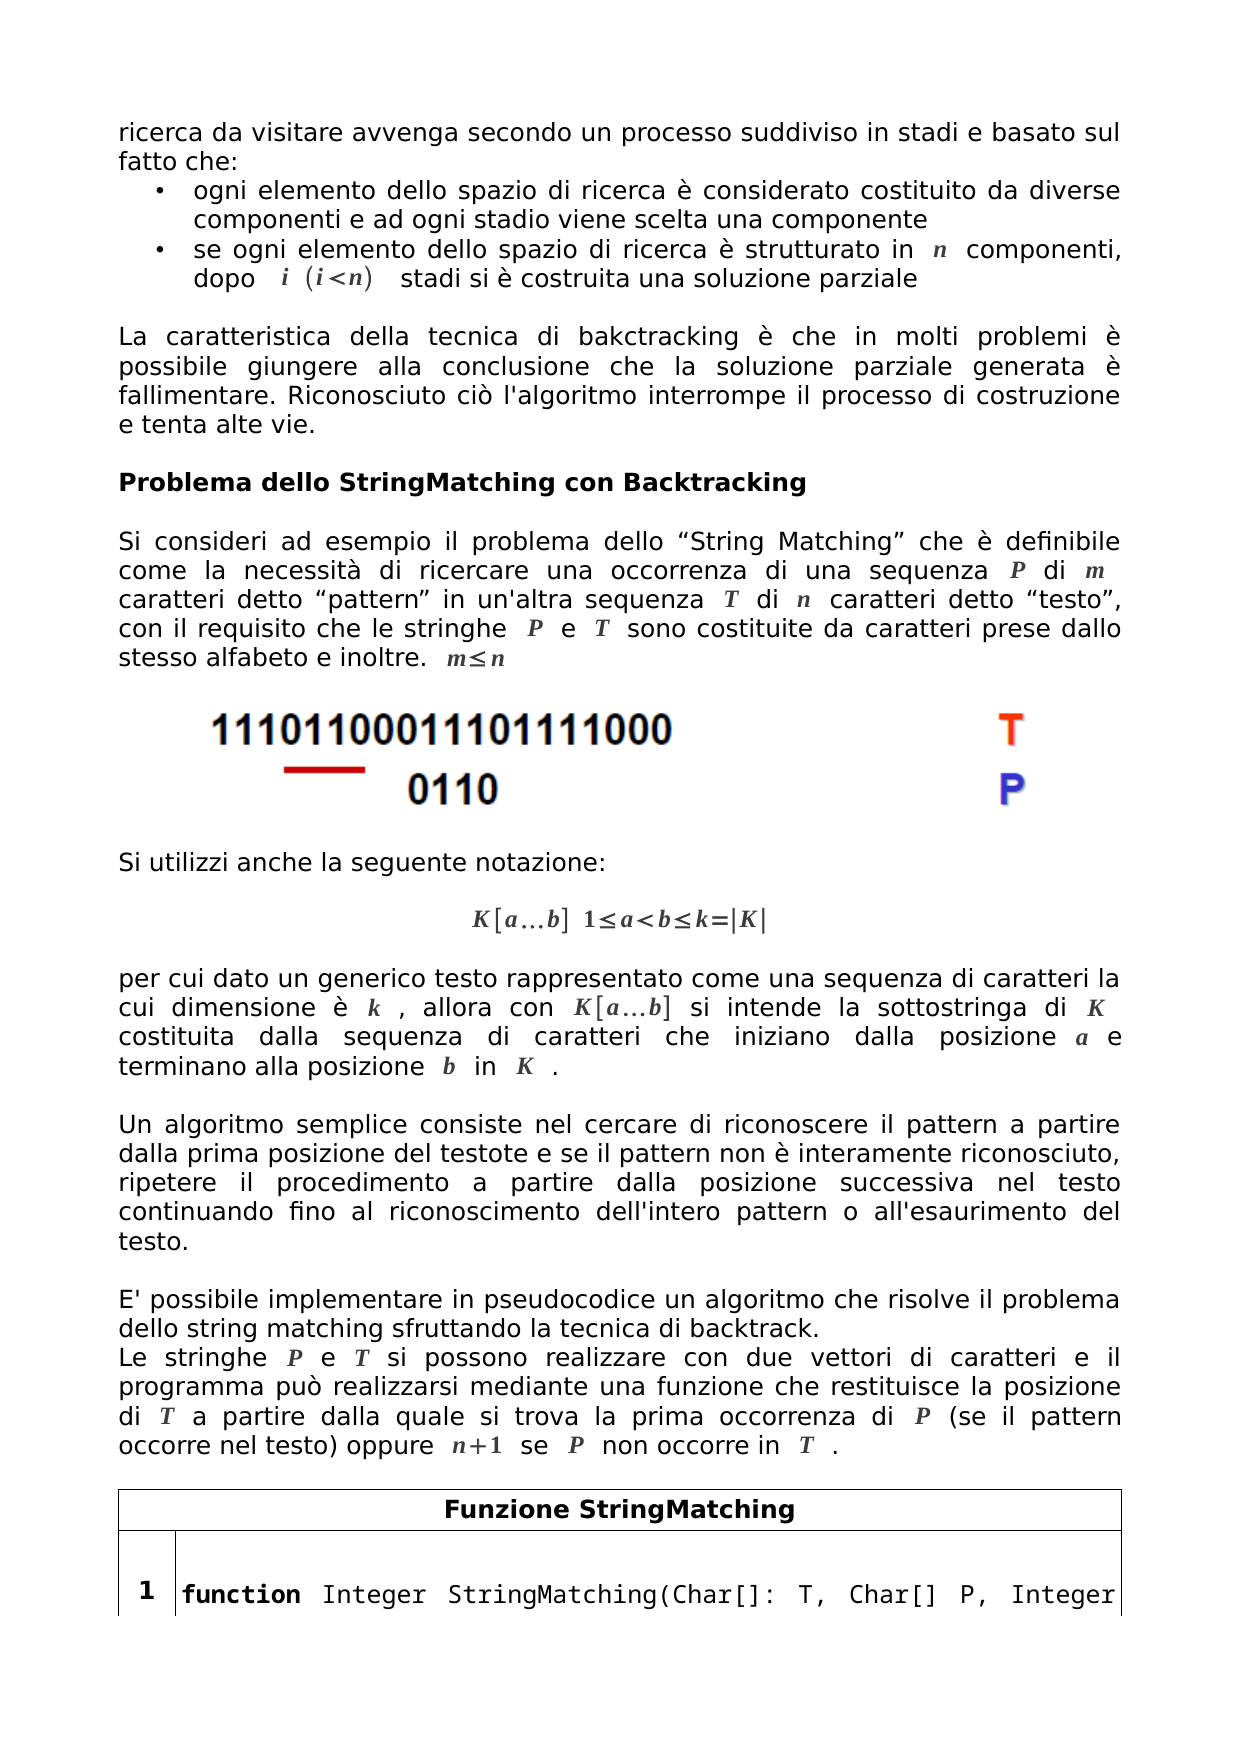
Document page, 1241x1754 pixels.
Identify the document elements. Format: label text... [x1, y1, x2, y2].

list ogni elemento dello spazio di ricerca è considerato costituito da diverse componenti e ad ogni stadio viene scelta una componente [156, 176, 1122, 235]
list se ogni elemento dello spazio di ricerca è strutturato incomponenti, dopo stadi si è costruita una soluzione parziale [156, 235, 1122, 293]
text Si utilizzi anche la seguente notazione: [118, 848, 1122, 877]
table_cell function Integer StringMatching(Char[]: T, Char[] P, Integer [176, 1571, 1121, 1616]
text per cui dato un generico testo rappresentato come una sequenza di caratteri la cui dimensione è, allora consi intende la sottostringa dicostituita dalla sequenza di caratteri che iniziano dalla posizionee terminano alla posizionein. [118, 964, 1122, 1081]
text La caratteristica della tecnica di bakctracking è che in molti problemi è possibile giungere alla conclusione che la soluzione parziale generata è fallimentare. Riconosciuto ciò l'algoritmo interrompe il processo di costruzione e tenta alte vie. [118, 322, 1122, 439]
text Le stringheesi possono realizzare con due vettori di caratteri e il programma può realizzarsi mediante una funzione che restituisce la posizione dia partire dalla quale si trova la prima occorrenza di(se il pattern occorre nel testo) oppuresenon occorre in. [118, 1343, 1122, 1460]
table_cell [119, 1531, 175, 1571]
table_cell 1 [119, 1571, 175, 1616]
text ricerca da visitare avvenga secondo un processo suddiviso in stadi e basato sul fatto che: [118, 118, 1122, 176]
text Problema dello StringMatching con Backtracking [118, 468, 1122, 497]
text Un algoritmo semplice consiste nel cercare di riconoscere il pattern a partire dalla prima posizione del testote e se il pattern non è interamente riconosciuto, ripetere il procedimento a partire dalla posizione successiva nel testo continuando fino al riconoscimento dell'intero pattern o all'esaurimento del testo. [118, 1110, 1122, 1256]
text E' possibile implementare in pseudocodice un algoritmo che risolve il problema dello string matching sfruttando la tecnica di backtrack. [118, 1285, 1122, 1343]
text Si consideri ad esempio il problema dello “String Matching” che è definibile come la necessità di ricercare una occorrenza di una sequenzadicaratteri detto “pattern” in un'altra sequenzadicaratteri detto “testo”, con il requisito che le stringheesono costituite da caratteri prese dallo stesso alfabeto e inoltre. [118, 527, 1122, 672]
table_cell [176, 1531, 1121, 1571]
picture [203, 701, 1037, 819]
table_header Funzione StringMatching [119, 1490, 1121, 1530]
